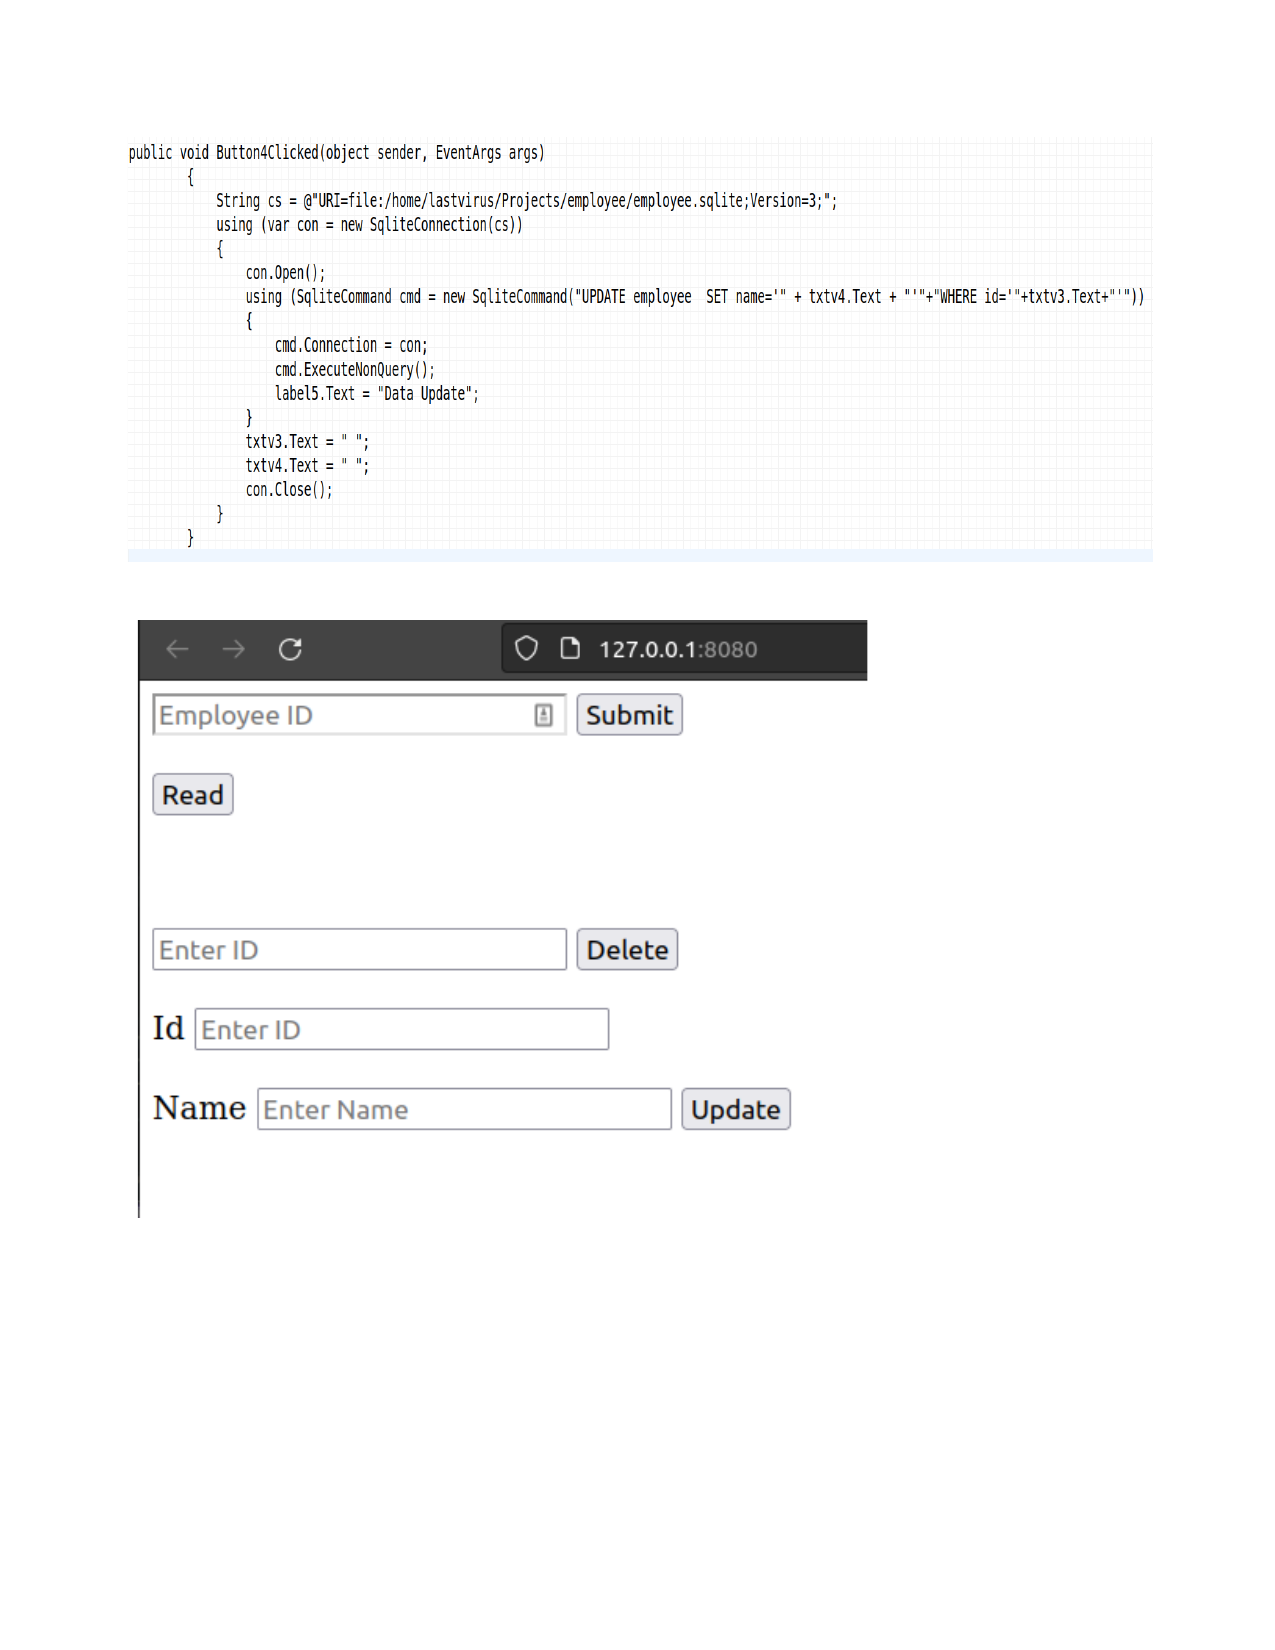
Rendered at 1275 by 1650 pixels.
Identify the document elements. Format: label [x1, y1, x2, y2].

picture [127, 137, 1153, 562]
picture [137, 620, 868, 1218]
